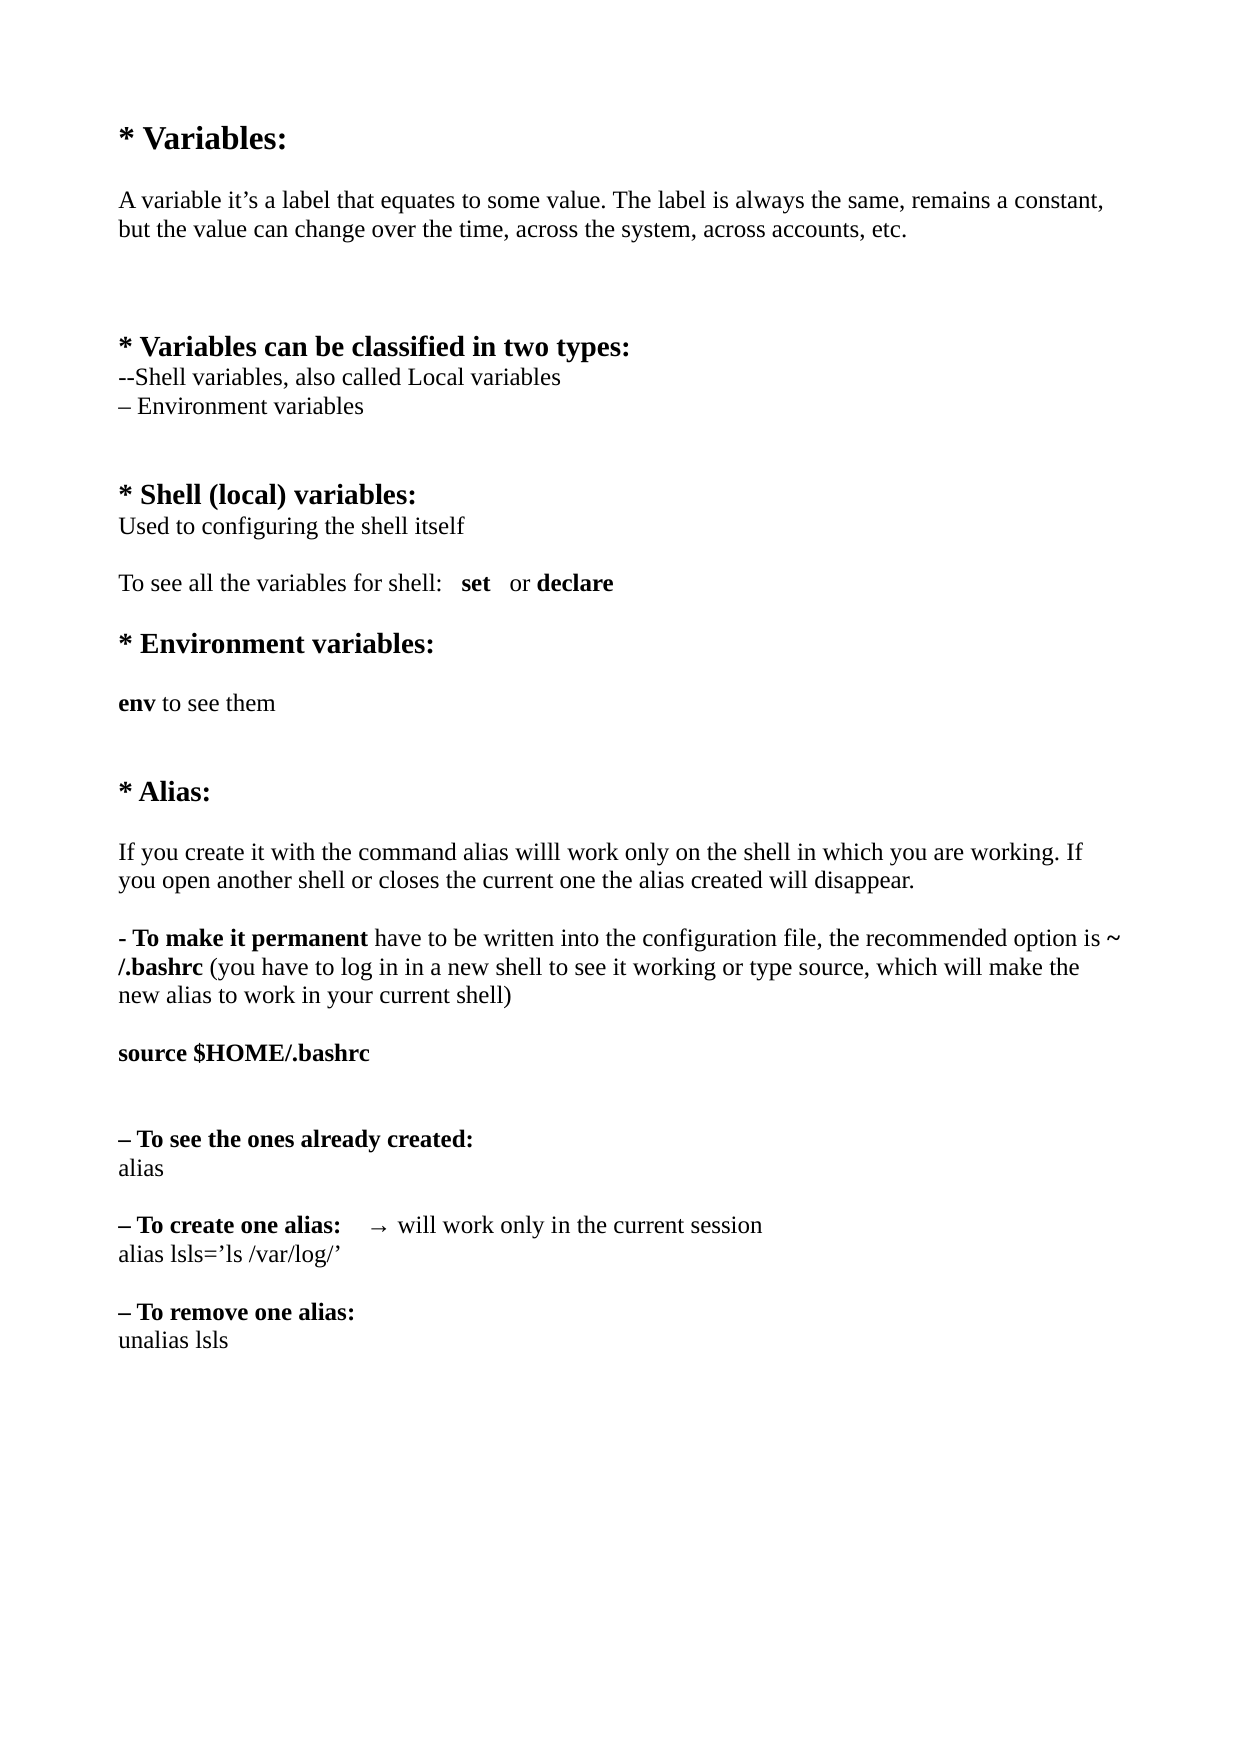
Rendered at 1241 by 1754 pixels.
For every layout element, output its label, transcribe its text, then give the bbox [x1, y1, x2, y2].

text unalias lsls [118, 1326, 1122, 1354]
text * Variables can be classified in two types: [118, 329, 1122, 362]
text --Shell variables, also called Local variables [118, 362, 1122, 391]
text * Variables: [118, 118, 1122, 156]
text Used to configuring the shell itself [118, 511, 1122, 540]
text * Shell (local) variables: [118, 477, 1122, 511]
text alias [118, 1153, 1122, 1182]
text To see all the variables for shell: set or declare [118, 568, 1122, 597]
text source $HOME/.bashrc [118, 1038, 1122, 1067]
text alias lsls=’ls /var/log/’ [118, 1239, 1122, 1268]
text – To remove one alias: [118, 1297, 1122, 1326]
text * Alias: [118, 774, 1122, 808]
text A variable it’s a label that equates to some value. The label is always the same, remains a constant, but the value can change over the time, across the system, across accounts, etc. [118, 185, 1122, 243]
text If you create it with the command alias willl work only on the shell in which you are working. If you open another shell or closes the current one the alias created will disappear. [118, 837, 1122, 894]
text * Environment variables: [118, 626, 1122, 659]
text – To see the ones already created: [118, 1124, 1122, 1153]
text env to see them [118, 688, 1122, 717]
text - To make it permanent have to be written into the configuration file, the recommended option is ~ /.bashrc (you have to log in in a new shell to see it working or type source, which will make the new alias to work in your current shell) [118, 923, 1122, 1009]
text – To create one alias: → will work only in the current session [118, 1211, 1122, 1239]
text – Environment variables [118, 391, 1122, 420]
